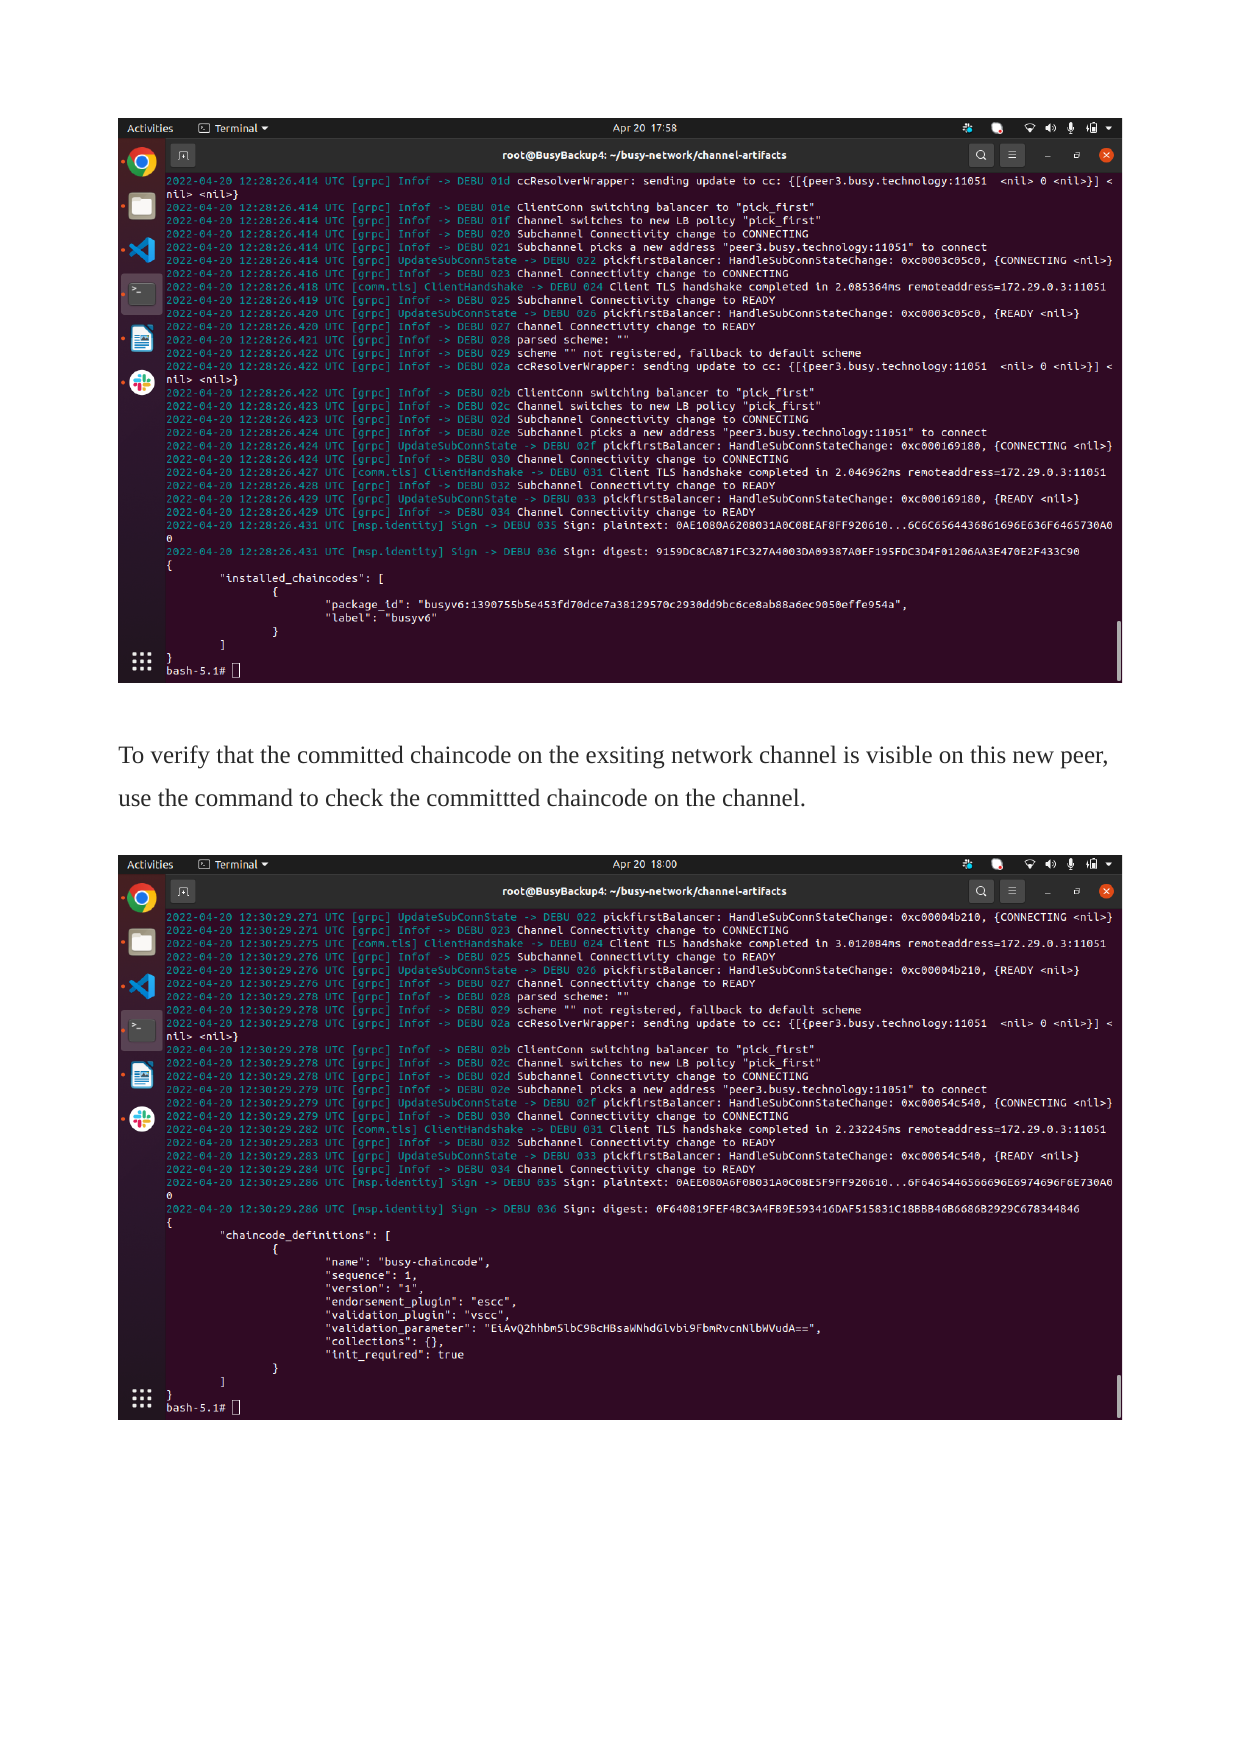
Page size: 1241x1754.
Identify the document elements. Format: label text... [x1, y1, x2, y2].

picture [118, 855, 1123, 1420]
text To verify that the committed chaincode on the exsiting network channel is visible on this new peer, use the command to check the committted chaincode on the channel. [118, 740, 1122, 812]
picture [118, 118, 1123, 683]
